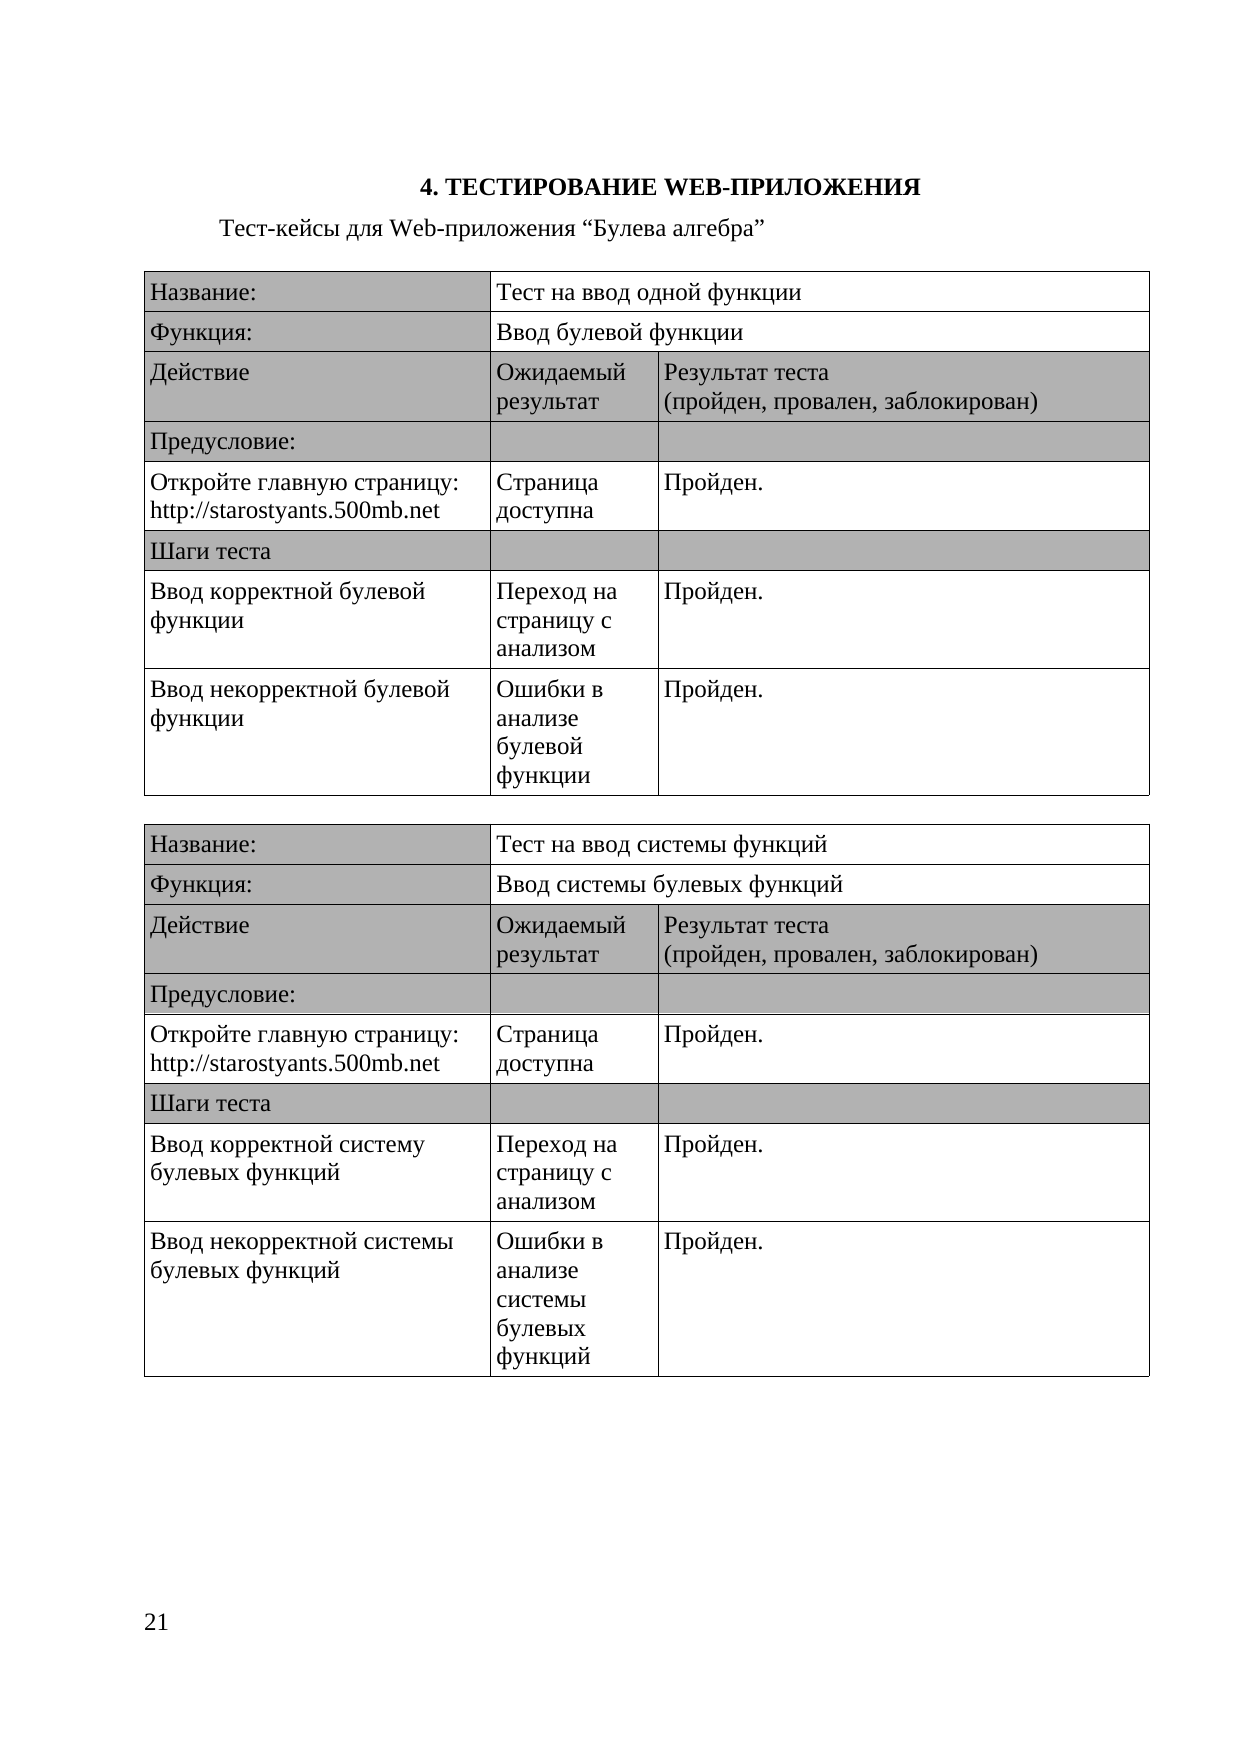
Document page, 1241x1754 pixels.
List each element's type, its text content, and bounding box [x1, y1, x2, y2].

table_cell Ожидаемый результат [491, 905, 658, 973]
table_cell [659, 974, 1149, 1013]
table_cell Действие [145, 905, 490, 973]
table_cell Пройден. [659, 1222, 1149, 1376]
table_cell Откройте главную страницу: http://starostyants.500mb.net [145, 1015, 490, 1082]
table_cell Ошибки в анализе булевой функции [491, 669, 658, 794]
table_cell Переход на страницу с анализом [491, 571, 658, 668]
table_cell Шаги теста [145, 1084, 490, 1123]
table_cell Страница доступна [491, 462, 658, 530]
table_cell Ввод некорректной системы булевых функций [145, 1222, 490, 1376]
table_cell [659, 531, 1149, 570]
subtitle 4. ТЕСТИРОВАНИЕ WEB-ПРИЛОЖЕНИЯ [189, 172, 1152, 201]
table_cell Пройден. [659, 1124, 1149, 1221]
table_cell Функция: [145, 865, 490, 904]
text Тест-кейсы для Web-приложения “Булева алгебра” [144, 213, 1152, 242]
table_cell Ввод системы булевых функций [491, 865, 1149, 904]
table_cell Пройден. [659, 571, 1149, 668]
table_header Название: [145, 825, 490, 864]
table_cell Действие [145, 352, 490, 421]
table_cell [491, 974, 658, 1013]
table_cell Предусловие: [145, 974, 490, 1013]
table_cell [659, 1084, 1149, 1123]
table_cell Пройден. [659, 462, 1149, 530]
table_cell Ввод корректной систему булевых функций [145, 1124, 490, 1221]
table_cell [659, 422, 1149, 461]
table_header Тест на ввод одной функции [491, 272, 1149, 311]
table_cell [491, 531, 658, 570]
table_cell [491, 422, 658, 461]
table_cell Страница доступна [491, 1015, 658, 1082]
table_cell Ожидаемый результат [491, 352, 658, 421]
table_cell Ввод булевой функции [491, 312, 1149, 351]
table_cell Результат теста (пройден, провален, заблокирован) [659, 352, 1149, 421]
table_cell Пройден. [659, 669, 1149, 794]
table_cell Переход на страницу с анализом [491, 1124, 658, 1221]
table_cell Функция: [145, 312, 490, 351]
table_cell Пройден. [659, 1015, 1149, 1082]
table_header Тест на ввод системы функций [491, 825, 1149, 864]
table_header Название: [145, 272, 490, 311]
table_cell Предусловие: [145, 422, 490, 461]
table_cell Ошибки в анализе системы булевых функций [491, 1222, 658, 1376]
table_cell [491, 1084, 658, 1123]
table_cell Ввод корректной булевой функции [145, 571, 490, 668]
table_cell Результат теста (пройден, провален, заблокирован) [659, 905, 1149, 973]
table_cell Откройте главную страницу: http://starostyants.500mb.net [145, 462, 490, 530]
table_cell Шаги теста [145, 531, 490, 570]
table_cell Ввод некорректной булевой функции [145, 669, 490, 794]
